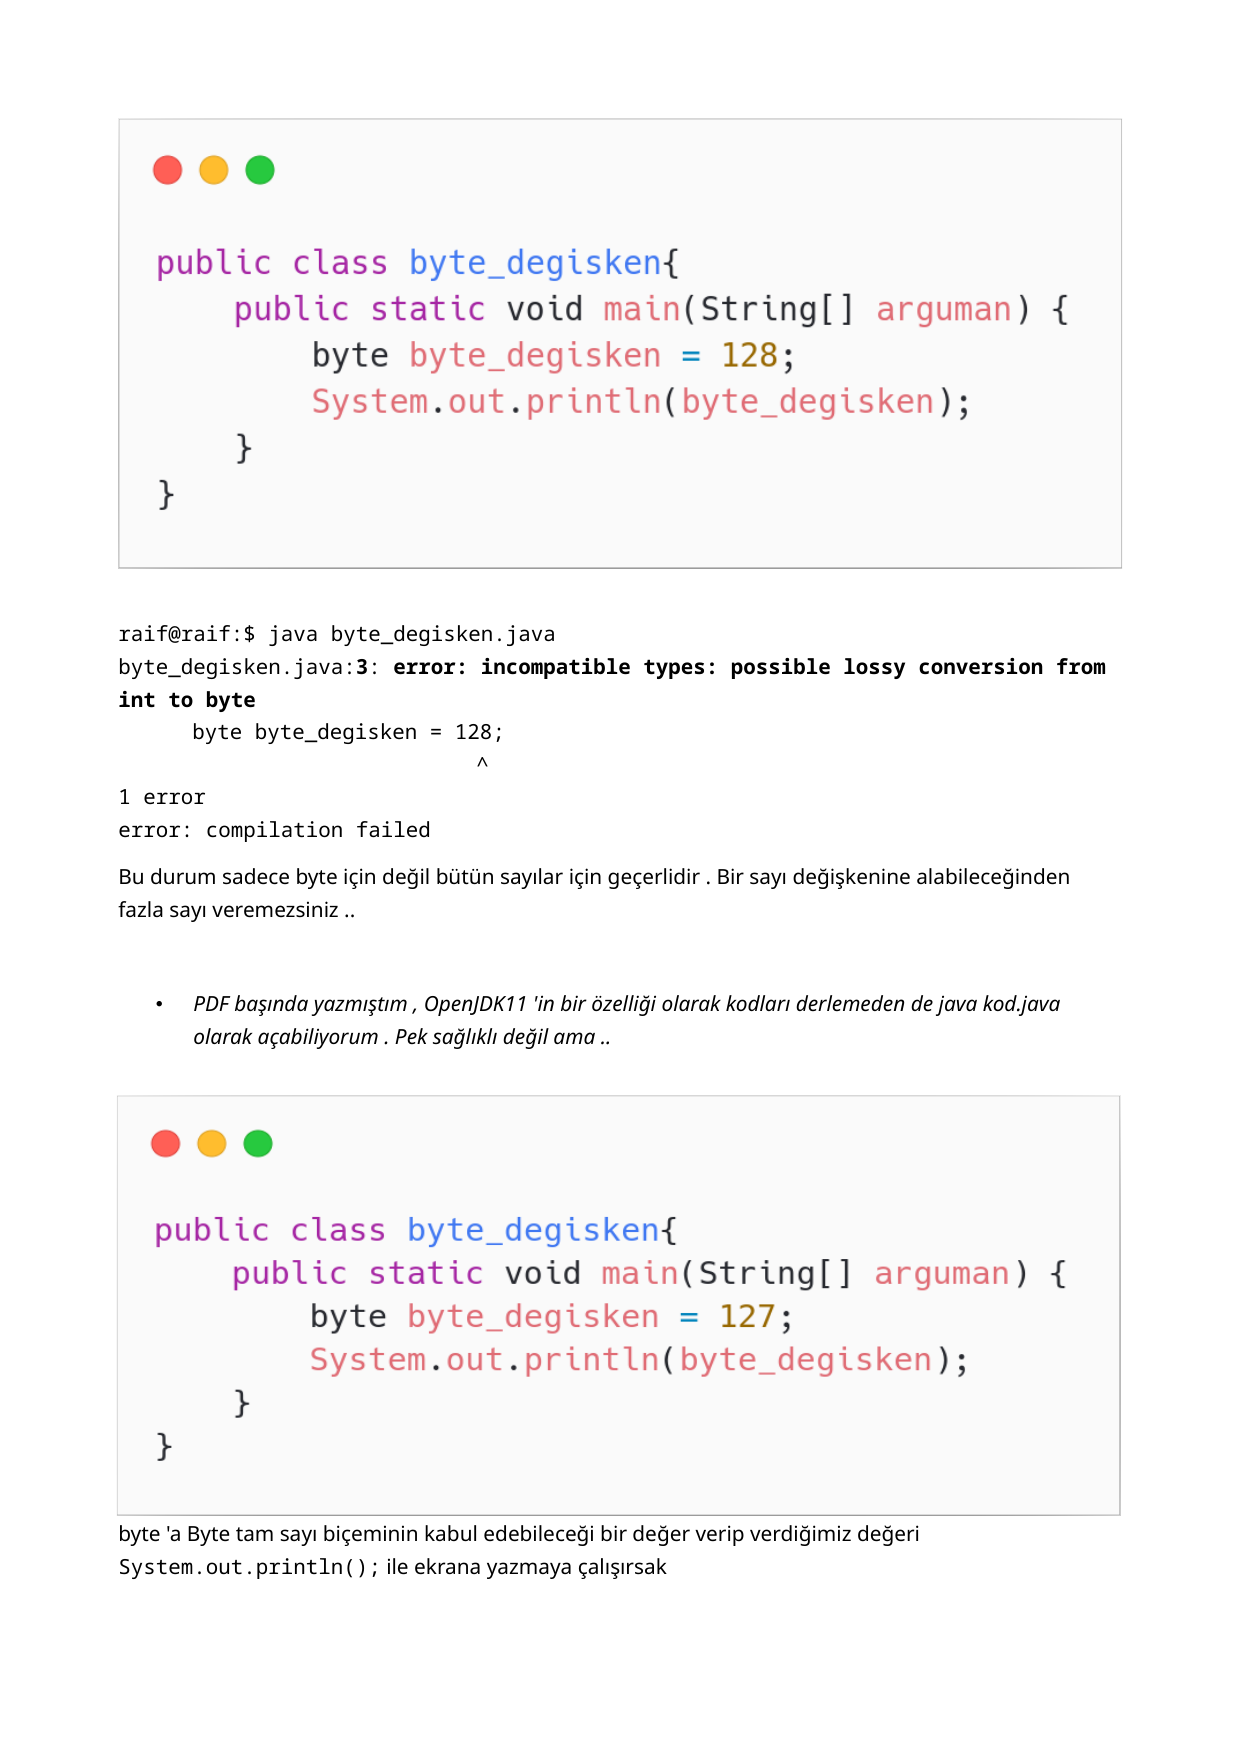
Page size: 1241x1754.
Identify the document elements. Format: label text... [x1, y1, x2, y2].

picture [116, 1095, 1121, 1516]
list PDF başında yazmıştım , OpenJDK11 'in bir özelliği olarak kodları derlemeden de java kod.java olarak açabiliyorum . Pek sağlıklı değil ama .. [156, 989, 1122, 1083]
picture [118, 118, 1123, 569]
text raif@raif:$ java byte_degisken.java byte_degisken.java:3: error: incompatible types: possible lossy conversion from int to byte byte byte_degisken = 128; ^ 1 error error: compilation failed [118, 619, 1122, 843]
text Bu durum sadece byte için değil bütün sayılar için geçerlidir . Bir sayı değişkenine alabileceğinden fazla sayı veremezsiniz .. [118, 862, 1122, 923]
text byte 'a Byte tam sayı biçeminin kabul edebileceği bir değer verip verdiğimiz değeri System.out.println(); ile ekrana yazmaya çalışırsak [118, 1102, 1122, 1581]
